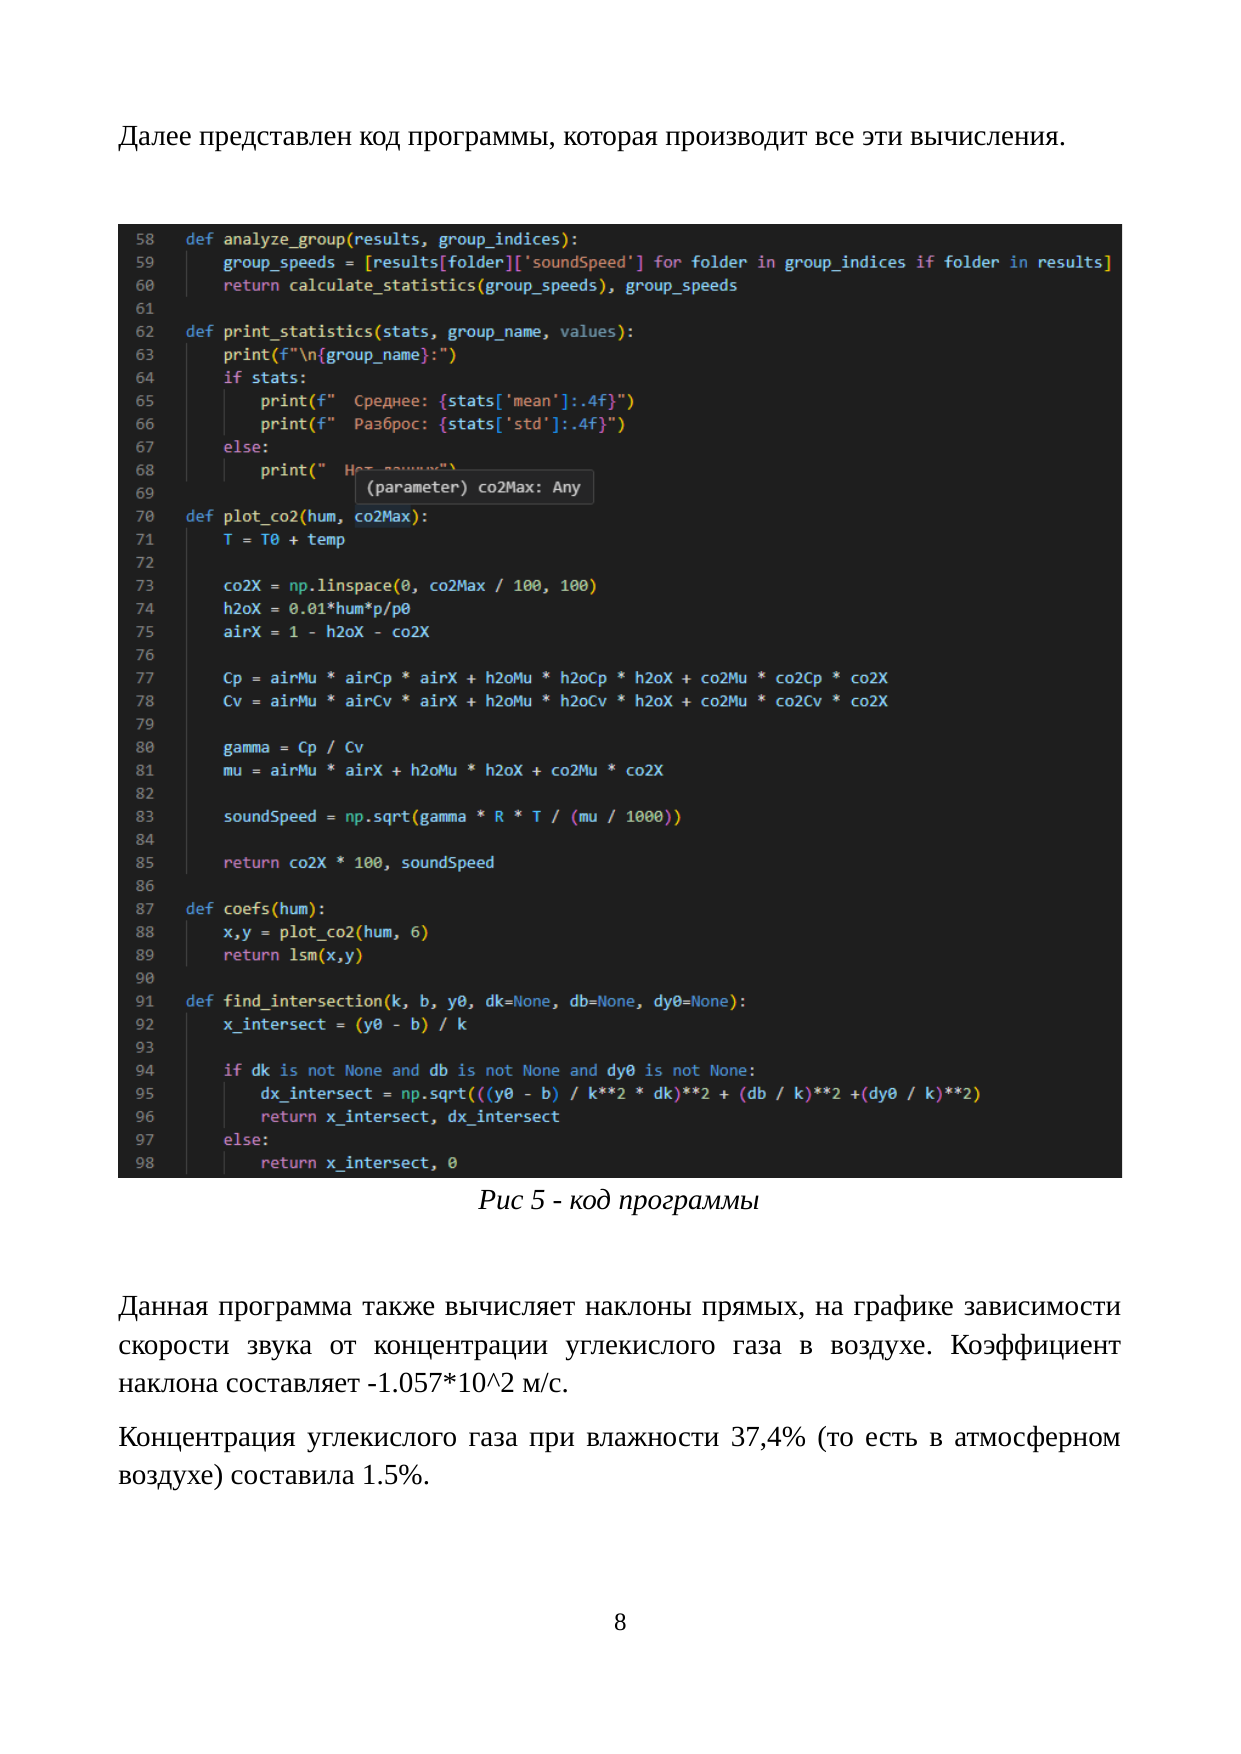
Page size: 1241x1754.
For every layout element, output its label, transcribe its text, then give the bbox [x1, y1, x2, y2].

text Концентрация углекислого газа при влажности 37,4% (то есть в атмосферном воздухе) составила 1.5%. [118, 1419, 1122, 1491]
picture [118, 224, 1123, 1178]
text Рис 5 - код программы [118, 1178, 1122, 1216]
text Данная программа также вычисляет наклоны прямых, на графике зависимости скорости звука от концентрации углекислого газа в воздухе. Коэффициент наклона составляет -1.057*10^2 м/с. [118, 1288, 1122, 1399]
text Далее представлен код программы, которая производит все эти вычисления. [118, 118, 1122, 152]
